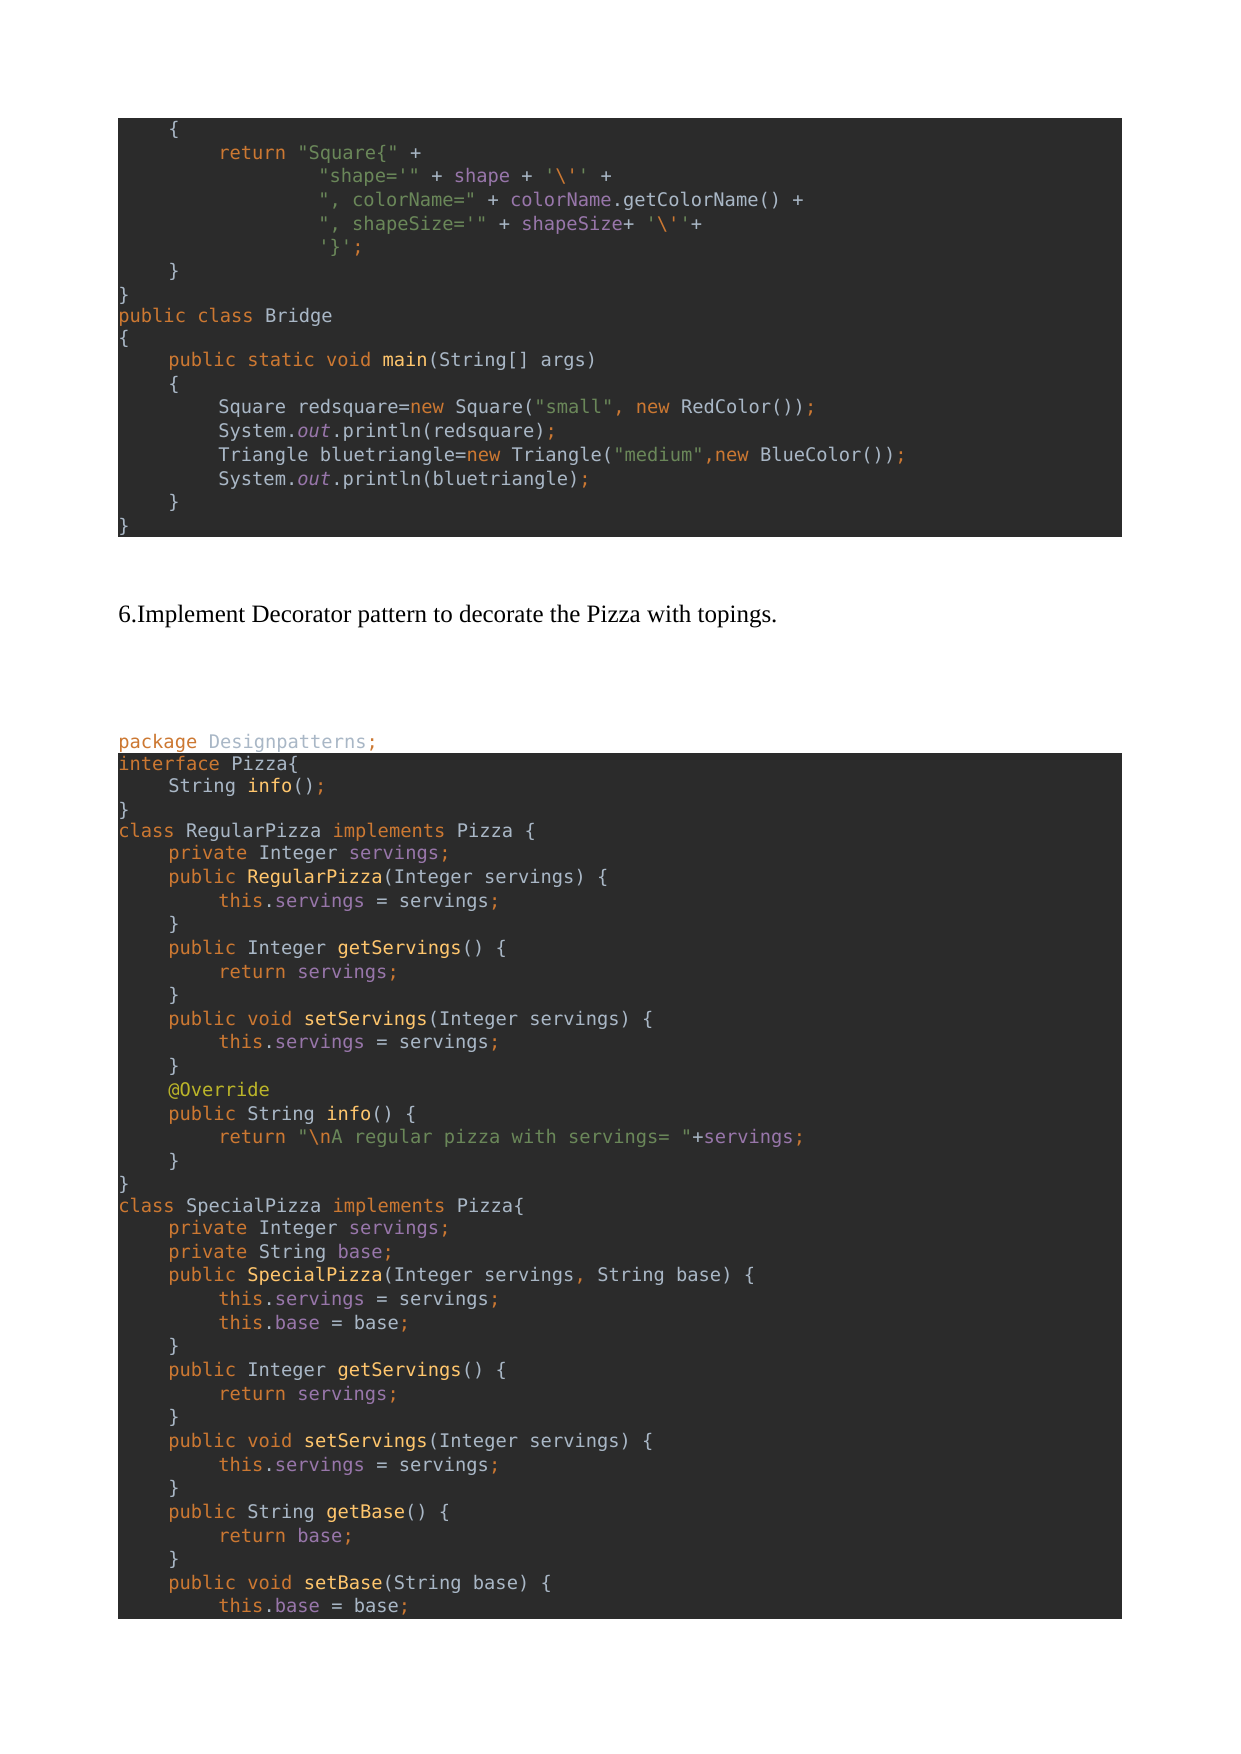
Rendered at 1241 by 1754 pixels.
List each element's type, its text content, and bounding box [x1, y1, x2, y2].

text return servings; [118, 1383, 1122, 1406]
text public SpecialPizza(Integer servings, String base) { [118, 1264, 1122, 1288]
text @Override [118, 1079, 1122, 1102]
text this.base = base; [118, 1312, 1122, 1335]
text } [118, 491, 1122, 515]
text { [118, 118, 1122, 142]
text public String info() { [118, 1102, 1122, 1126]
text package Designpatterns; [118, 731, 1122, 753]
text } [118, 515, 1122, 537]
text class RegularPizza implements Pizza { [118, 821, 1122, 842]
text public Integer getServings() { [118, 1359, 1122, 1383]
text } [118, 1406, 1122, 1430]
text this.servings = servings; [118, 1454, 1122, 1477]
text "shape='" + shape + '\'' + [118, 165, 1122, 189]
text private Integer servings; [118, 1217, 1122, 1241]
text public void setBase(String base) { [118, 1572, 1122, 1596]
text private String base; [118, 1241, 1122, 1264]
text } [118, 799, 1122, 821]
text 6.Implement Decorator pattern to decorate the Pizza with topings. [118, 599, 1122, 628]
text return base; [118, 1524, 1122, 1548]
text public void setServings(Integer servings) { [118, 1430, 1122, 1454]
text } [118, 913, 1122, 937]
text } [118, 260, 1122, 284]
text ", colorName=" + colorName.getColorName() + [118, 189, 1122, 213]
text Triangle bluetriangle=new Triangle("medium",new BlueColor()); [118, 444, 1122, 467]
text return "Square{" + [118, 142, 1122, 165]
text Square redsquare=new Square("small", new RedColor()); [118, 397, 1122, 420]
text this.servings = servings; [118, 1288, 1122, 1312]
text } [118, 1173, 1122, 1195]
text ", shapeSize='" + shapeSize+ '\''+ [118, 213, 1122, 236]
text public class Bridge [118, 306, 1122, 327]
text this.servings = servings; [118, 890, 1122, 913]
text return "\nA regular pizza with servings= "+servings; [118, 1126, 1122, 1150]
text } [118, 1548, 1122, 1572]
text public Integer getServings() { [118, 937, 1122, 961]
text } [118, 984, 1122, 1008]
text String info(); [118, 775, 1122, 799]
text '}'; [118, 236, 1122, 260]
text public RegularPizza(Integer servings) { [118, 866, 1122, 890]
text } [118, 1335, 1122, 1359]
text return servings; [118, 961, 1122, 984]
text class SpecialPizza implements Pizza{ [118, 1195, 1122, 1217]
text } [118, 1150, 1122, 1173]
text { [118, 373, 1122, 397]
text System.out.println(bluetriangle); [118, 467, 1122, 491]
text } [118, 284, 1122, 306]
text this.base = base; [118, 1596, 1122, 1619]
text System.out.println(redsquare); [118, 420, 1122, 444]
text } [118, 1055, 1122, 1079]
text } [118, 1477, 1122, 1501]
text private Integer servings; [118, 842, 1122, 866]
text interface Pizza{ [118, 753, 1122, 775]
text this.servings = servings; [118, 1032, 1122, 1055]
text public String getBase() { [118, 1501, 1122, 1524]
text { [118, 327, 1122, 349]
text public static void main(String[] args) [118, 349, 1122, 373]
text public void setServings(Integer servings) { [118, 1008, 1122, 1032]
